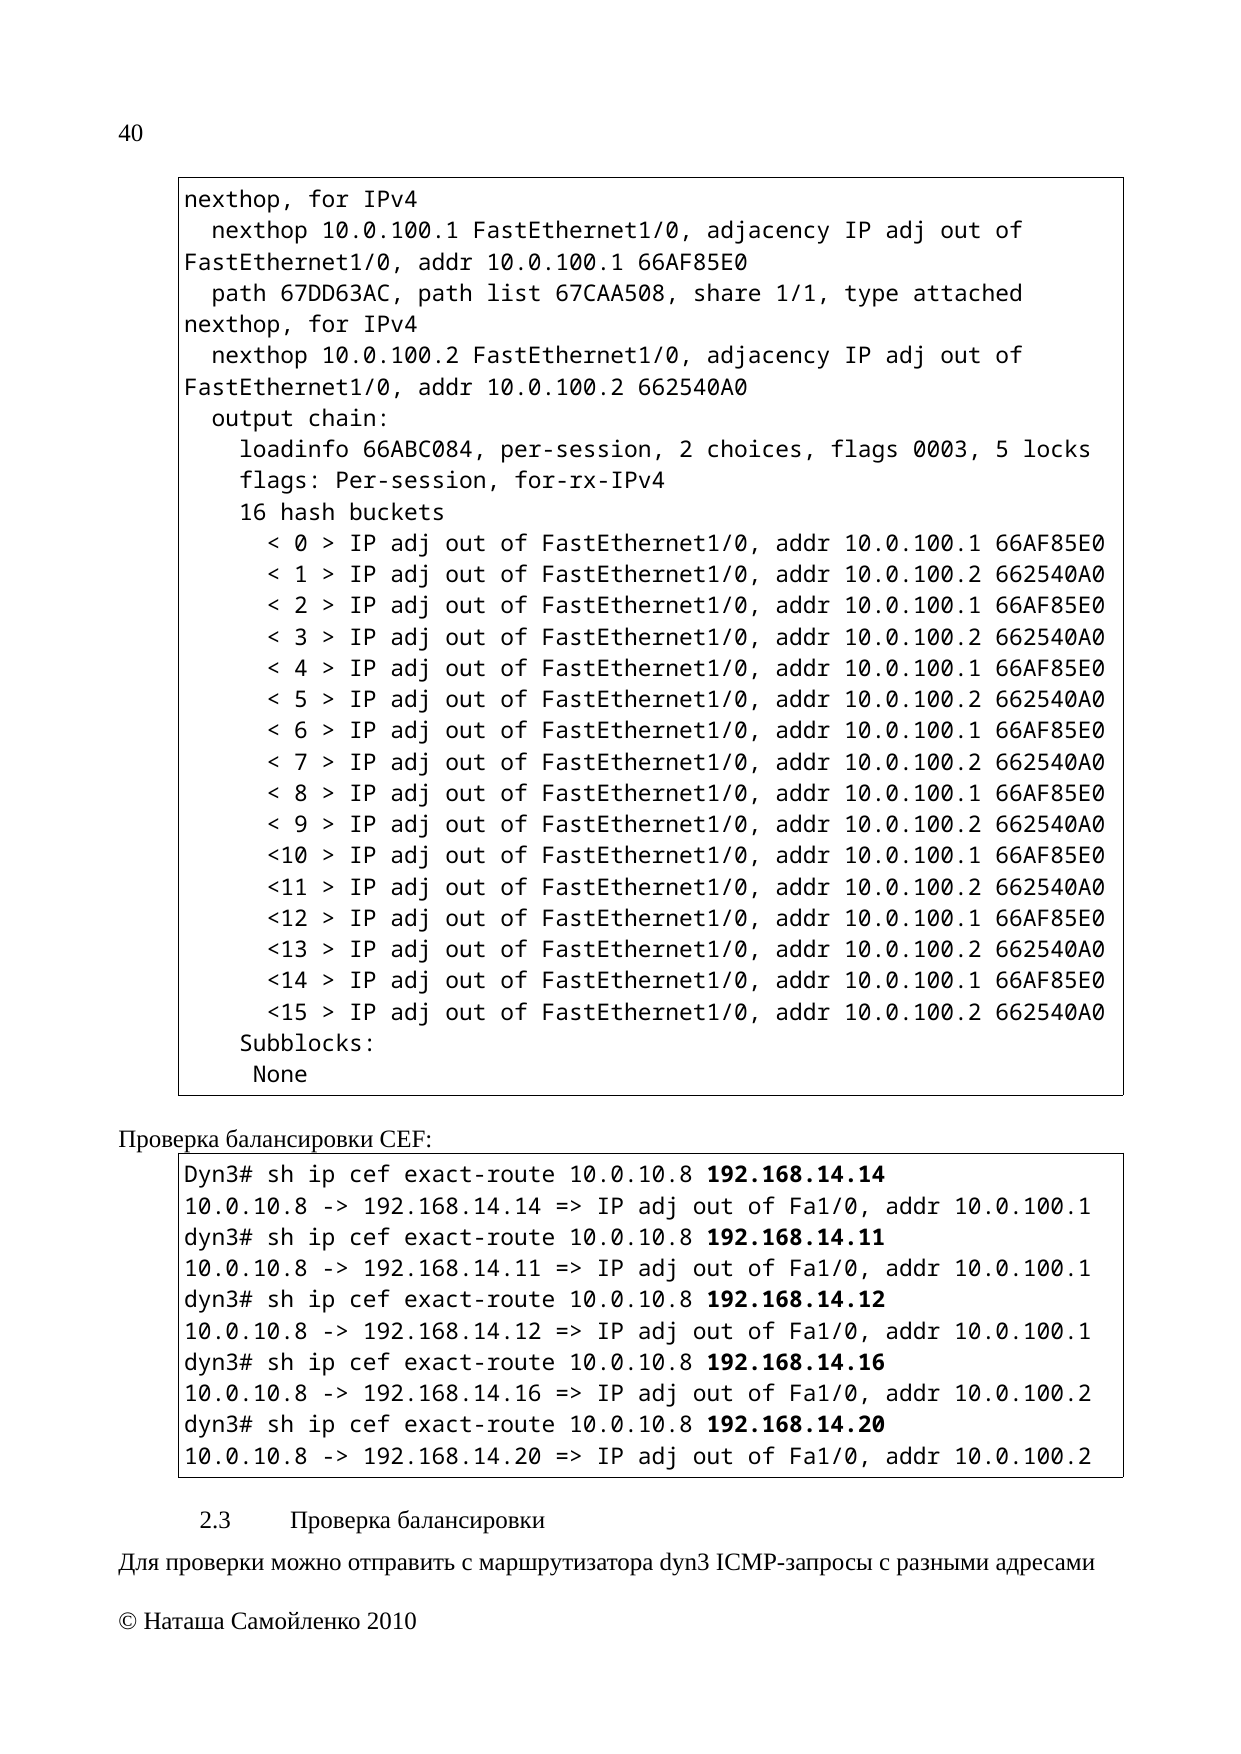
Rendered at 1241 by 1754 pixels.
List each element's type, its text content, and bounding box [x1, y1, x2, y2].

text Для проверки можно отправить с маршрутизатора dyn3 ICMP-запросы с разными адресами [118, 1547, 1122, 1575]
text Проверка балансировки CEF: [118, 1124, 1122, 1152]
table_header nexthop, for IPv4 nexthop 10.0.100.1 FastEthernet1/0, adjacency IP adj out of FastEthernet1/0, addr 10.0.100.1 66AF85E0 path 67DD63AC, path list 67CAA508, share 1/1, type attached nexthop, for IPv4 nexthop 10.0.100.2 FastEthernet1/0, adjacency IP adj out of FastEthernet1/0, addr 10.0.100.2 662540A0 output chain: loadinfo 66ABC084, per-session, 2 choices, flags 0003, 5 locks flags: Per-session, for-rx-IPv4 16 hash buckets < 0 > IP adj out of FastEthernet1/0, addr 10.0.100.1 66AF85E0 < 1 > IP adj out of FastEthernet1/0, addr 10.0.100.2 662540A0 < 2 > IP adj out of FastEthernet1/0, addr 10.0.100.1 66AF85E0 < 3 > IP adj out of FastEthernet1/0, addr 10.0.100.2 662540A0 < 4 > IP adj out of FastEthernet1/0, addr 10.0.100.1 66AF85E0 < 5 > IP adj out of FastEthernet1/0, addr 10.0.100.2 662540A0 < 6 > IP adj out of FastEthernet1/0, addr 10.0.100.1 66AF85E0 < 7 > IP adj out of FastEthernet1/0, addr 10.0.100.2 662540A0 < 8 > IP adj out of FastEthernet1/0, addr 10.0.100.1 66AF85E0 < 9 > IP adj out of FastEthernet1/0, addr 10.0.100.2 662540A0 <10 > IP adj out of FastEthernet1/0, addr 10.0.100.1 66AF85E0 <11 > IP adj out of FastEthernet1/0, addr 10.0.100.2 662540A0 <12 > IP adj out of FastEthernet1/0, addr 10.0.100.1 66AF85E0 <13 > IP adj out of FastEthernet1/0, addr 10.0.100.2 662540A0 <14 > IP adj out of FastEthernet1/0, addr 10.0.100.1 66AF85E0 <15 > IP adj out of FastEthernet1/0, addr 10.0.100.2 662540A0 Subblocks: None [179, 178, 1123, 1095]
table_header Dyn3# sh ip cef exact-route 10.0.10.8 192.168.14.14 10.0.10.8 -> 192.168.14.14 => IP adj out of Fa1/0, addr 10.0.100.1 dyn3# sh ip cef exact-route 10.0.10.8 192.168.14.11 10.0.10.8 -> 192.168.14.11 => IP adj out of Fa1/0, addr 10.0.100.1 dyn3# sh ip cef exact-route 10.0.10.8 192.168.14.12 10.0.10.8 -> 192.168.14.12 => IP adj out of Fa1/0, addr 10.0.100.1 dyn3# sh ip cef exact-route 10.0.10.8 192.168.14.16 10.0.10.8 -> 192.168.14.16 => IP adj out of Fa1/0, addr 10.0.100.2 dyn3# sh ip cef exact-route 10.0.10.8 192.168.14.20 10.0.10.8 -> 192.168.14.20 => IP adj out of Fa1/0, addr 10.0.100.2 [179, 1154, 1123, 1477]
list Проверка балансировки [193, 1505, 1122, 1534]
